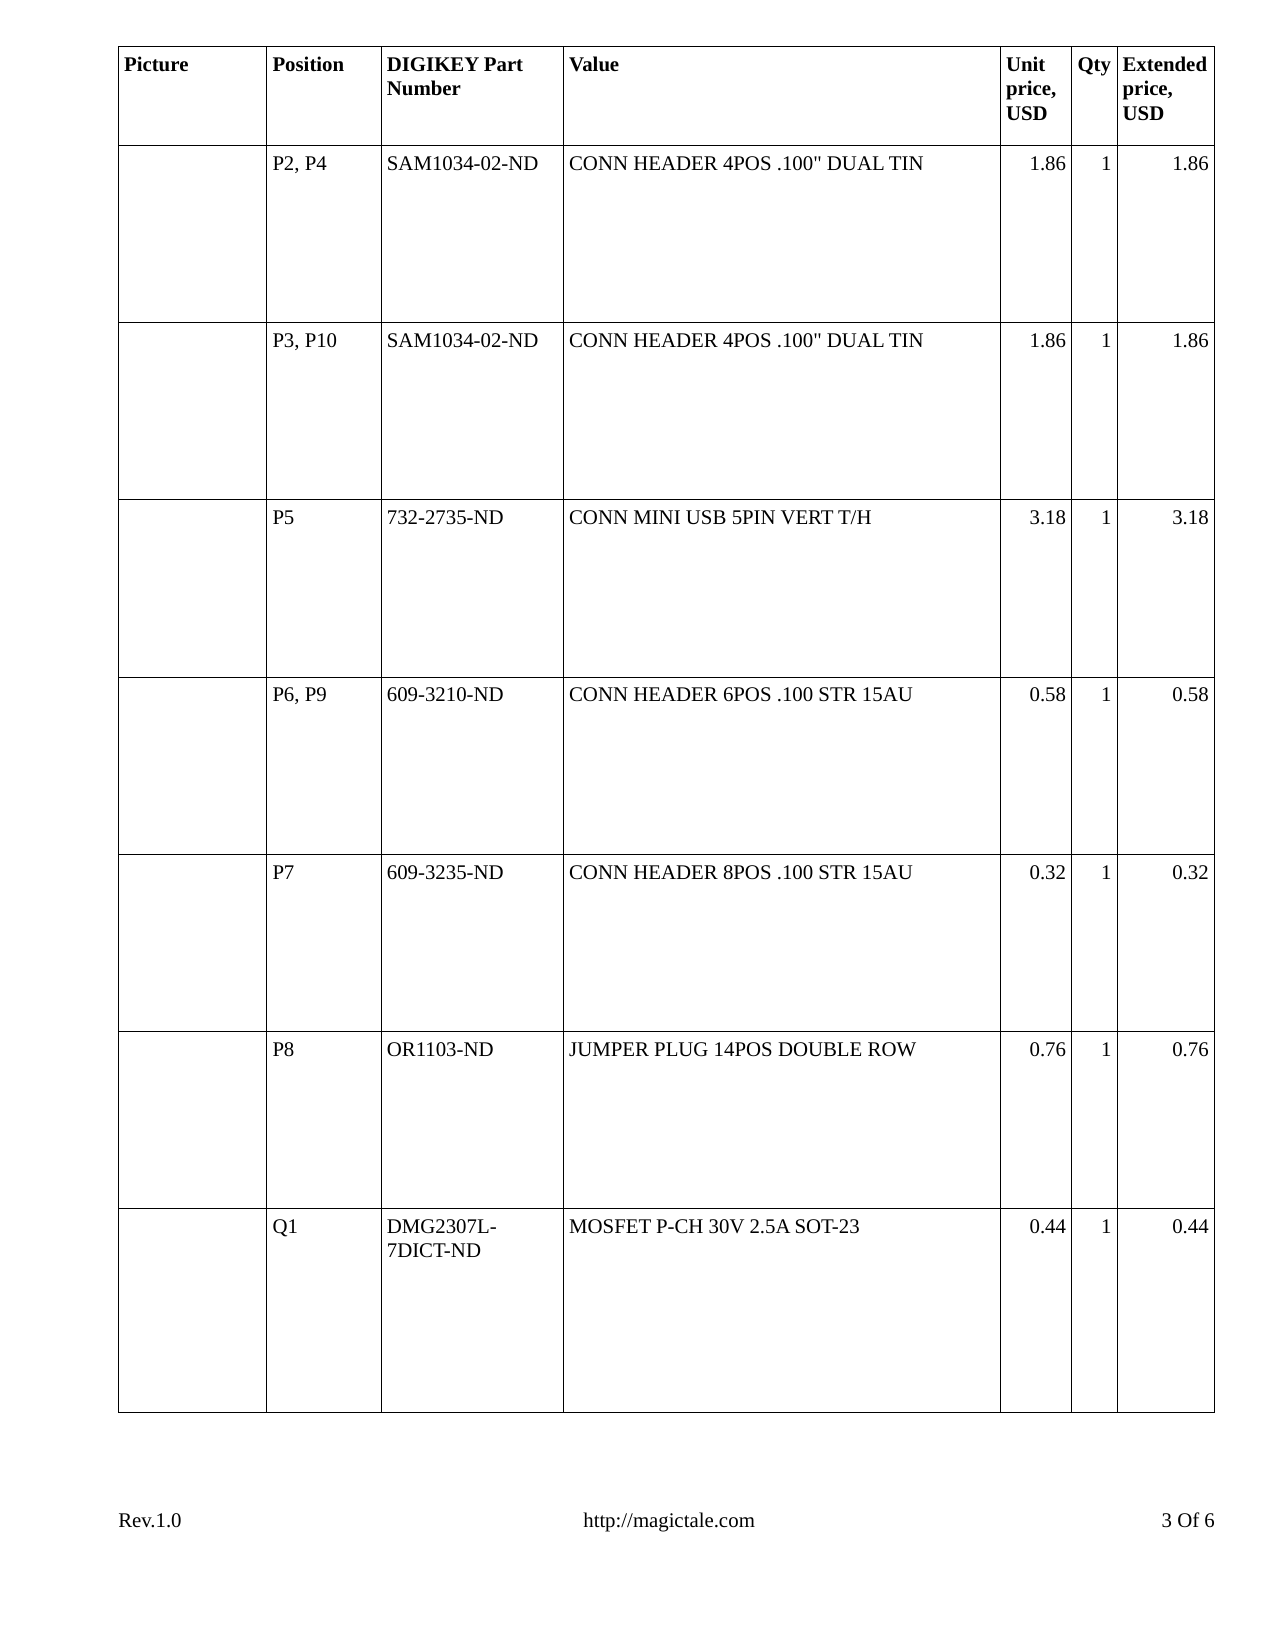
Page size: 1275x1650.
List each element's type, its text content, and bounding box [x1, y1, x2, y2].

table_cell 0.58 [1118, 678, 1214, 854]
table_cell 1 [1072, 678, 1117, 854]
table_cell 609-3235-ND [382, 855, 563, 1031]
table_cell 0.44 [1001, 1209, 1071, 1412]
table_cell 1.86 [1118, 146, 1214, 322]
table_cell 3.18 [1001, 500, 1071, 677]
table_cell [119, 146, 266, 322]
table_cell [119, 323, 266, 499]
table_cell 0.32 [1001, 855, 1071, 1031]
table_cell [119, 500, 266, 677]
table_cell 1.86 [1118, 323, 1214, 499]
table_header Position [267, 47, 381, 145]
table_cell 609-3210-ND [382, 678, 563, 854]
table_cell JUMPER PLUG 14POS DOUBLE ROW [564, 1032, 1000, 1208]
table_cell P6, P9 [267, 678, 381, 854]
table_cell [119, 678, 266, 854]
table_cell [119, 1032, 266, 1208]
table_cell 0.76 [1001, 1032, 1071, 1208]
table_cell CONN HEADER 6POS .100 STR 15AU [564, 678, 1000, 854]
table_cell CONN HEADER 4POS .100" DUAL TIN [564, 323, 1000, 499]
table_cell 0.32 [1118, 855, 1214, 1031]
table_cell 0.44 [1118, 1209, 1214, 1412]
table_cell [119, 1209, 266, 1412]
table_cell [119, 855, 266, 1031]
table_cell 3.18 [1118, 500, 1214, 677]
table_cell 732-2735-ND [382, 500, 563, 677]
table_header Qty [1072, 47, 1117, 145]
table_cell CONN HEADER 4POS .100" DUAL TIN [564, 146, 1000, 322]
table_cell 1 [1072, 1032, 1117, 1208]
table_header DIGIKEY Part Number [382, 47, 563, 145]
table_cell 1 [1072, 855, 1117, 1031]
table_cell SAM1034-02-ND [382, 323, 563, 499]
table_cell P7 [267, 855, 381, 1031]
table_cell 0.76 [1118, 1032, 1214, 1208]
table_cell 1.86 [1001, 146, 1071, 322]
table_cell OR1103-ND [382, 1032, 563, 1208]
table_cell 1 [1072, 500, 1117, 677]
table_cell 1 [1072, 1209, 1117, 1412]
table_cell 1.86 [1001, 323, 1071, 499]
table_header Picture [119, 47, 266, 145]
table_cell 0.58 [1001, 678, 1071, 854]
table_cell CONN HEADER 8POS .100 STR 15AU [564, 855, 1000, 1031]
table_header Unit price, USD [1001, 47, 1071, 145]
table_cell P8 [267, 1032, 381, 1208]
table_cell CONN MINI USB 5PIN VERT T/H [564, 500, 1000, 677]
table_cell P2, P4 [267, 146, 381, 322]
table_header Extended price, USD [1118, 47, 1214, 145]
table_cell 1 [1072, 146, 1117, 322]
table_cell SAM1034-02-ND [382, 146, 563, 322]
table_cell P5 [267, 500, 381, 677]
table_cell P3, P10 [267, 323, 381, 499]
table_cell MOSFET P-CH 30V 2.5A SOT-23 [564, 1209, 1000, 1412]
table_header Value [564, 47, 1000, 145]
table_cell DMG2307L-7DICT-ND [382, 1209, 563, 1412]
table_cell 1 [1072, 323, 1117, 499]
table_cell Q1 [267, 1209, 381, 1412]
